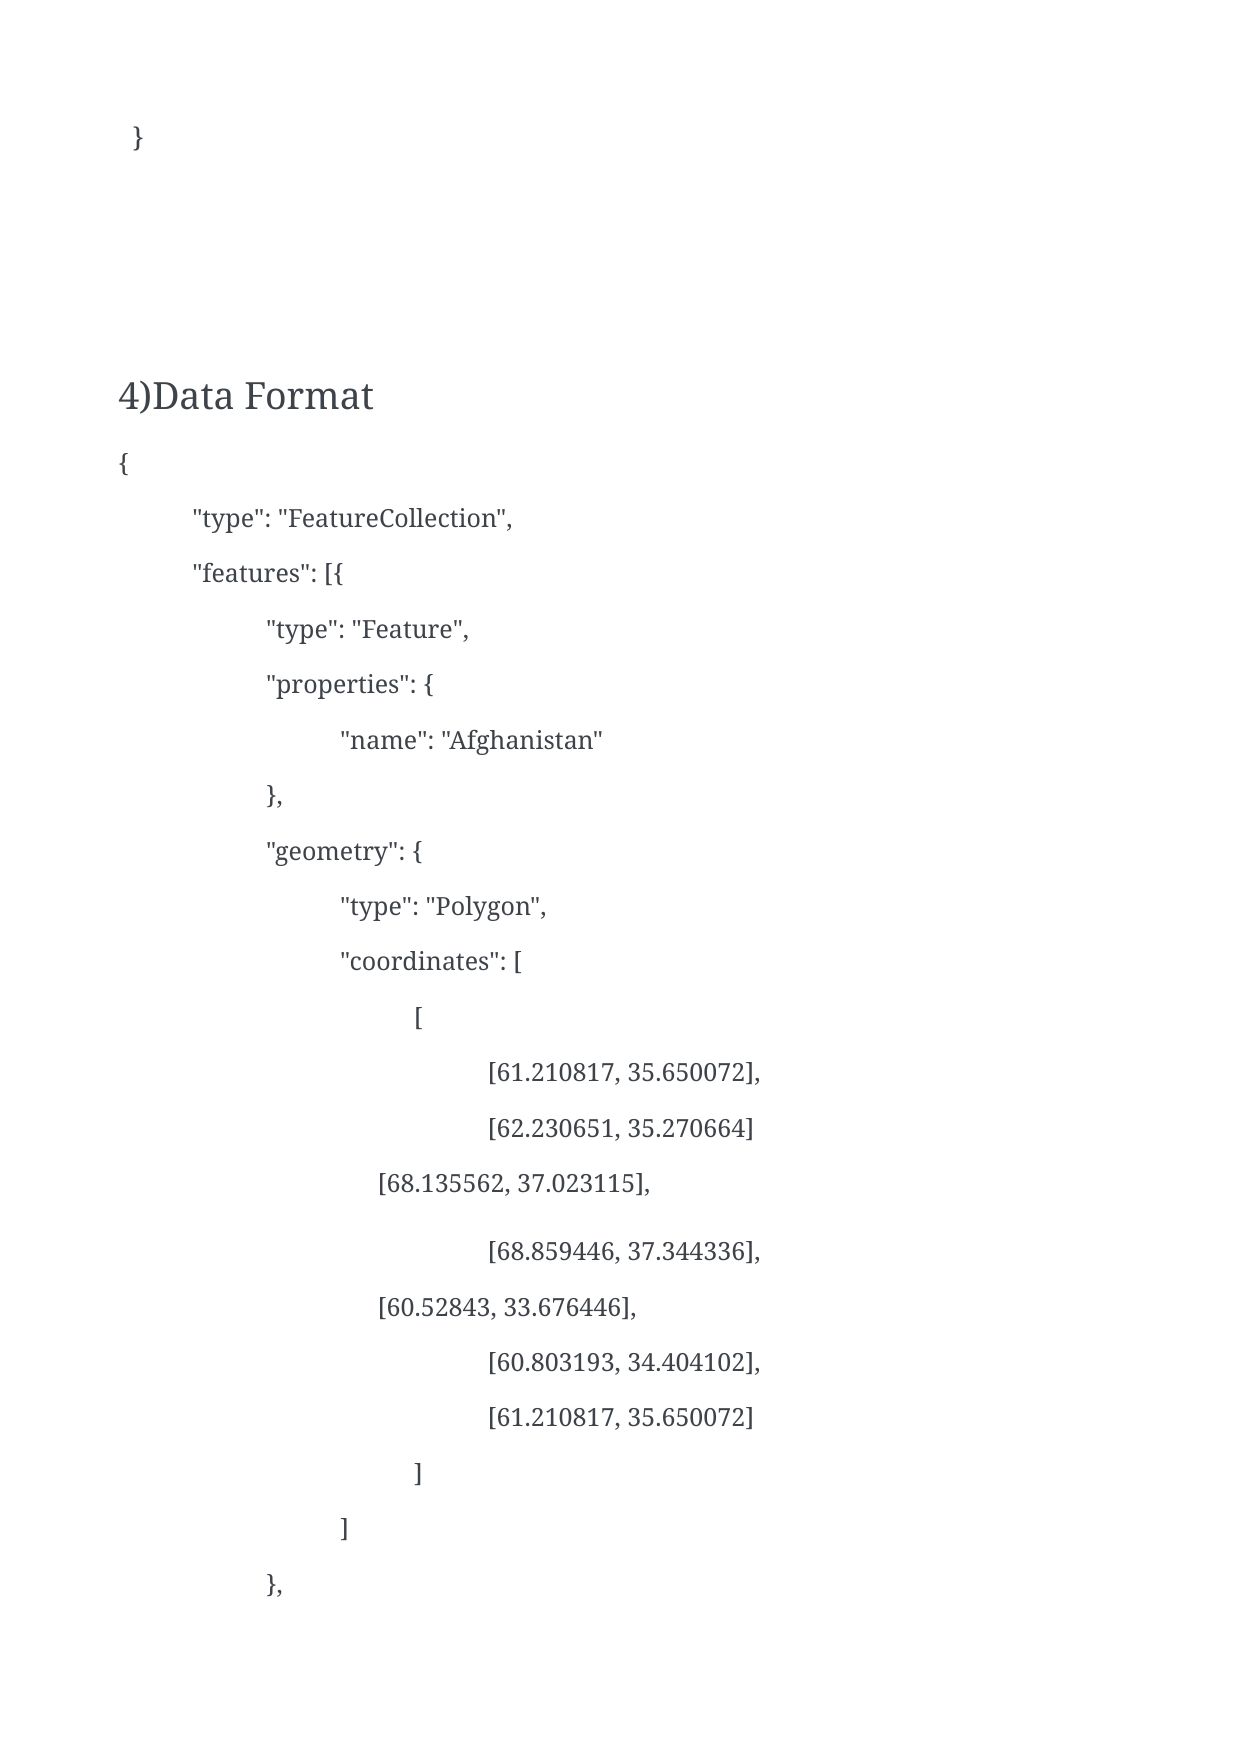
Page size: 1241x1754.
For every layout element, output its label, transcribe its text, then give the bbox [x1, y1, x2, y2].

text [60.52843, 33.676446], [118, 1289, 1122, 1323]
text "type": "Polygon", [118, 888, 1122, 923]
text "coordinates": [ [118, 944, 1122, 978]
text ] [118, 1511, 1122, 1545]
text [60.803193, 34.404102], [118, 1344, 1122, 1379]
text [61.210817, 35.650072] [118, 1400, 1122, 1434]
text "properties": { [118, 667, 1122, 701]
text [61.210817, 35.650072], [118, 1055, 1122, 1089]
text "geometry": { [118, 833, 1122, 867]
text "name": "Afghanistan" [118, 722, 1122, 756]
text "type": "Feature", [118, 611, 1122, 646]
text "type": "FeatureCollection", [118, 501, 1122, 535]
text [68.859446, 37.344336], [118, 1234, 1122, 1268]
text [62.230651, 35.270664] [118, 1110, 1122, 1144]
text ] [118, 1455, 1122, 1489]
text 4)Data Format [118, 369, 1122, 420]
text "features": [{ [118, 556, 1122, 590]
text { [118, 445, 1122, 479]
text } [118, 118, 1122, 155]
text }, [118, 1566, 1122, 1600]
text }, [118, 778, 1122, 812]
text [ [118, 999, 1122, 1033]
text [68.135562, 37.023115], [118, 1166, 1122, 1200]
